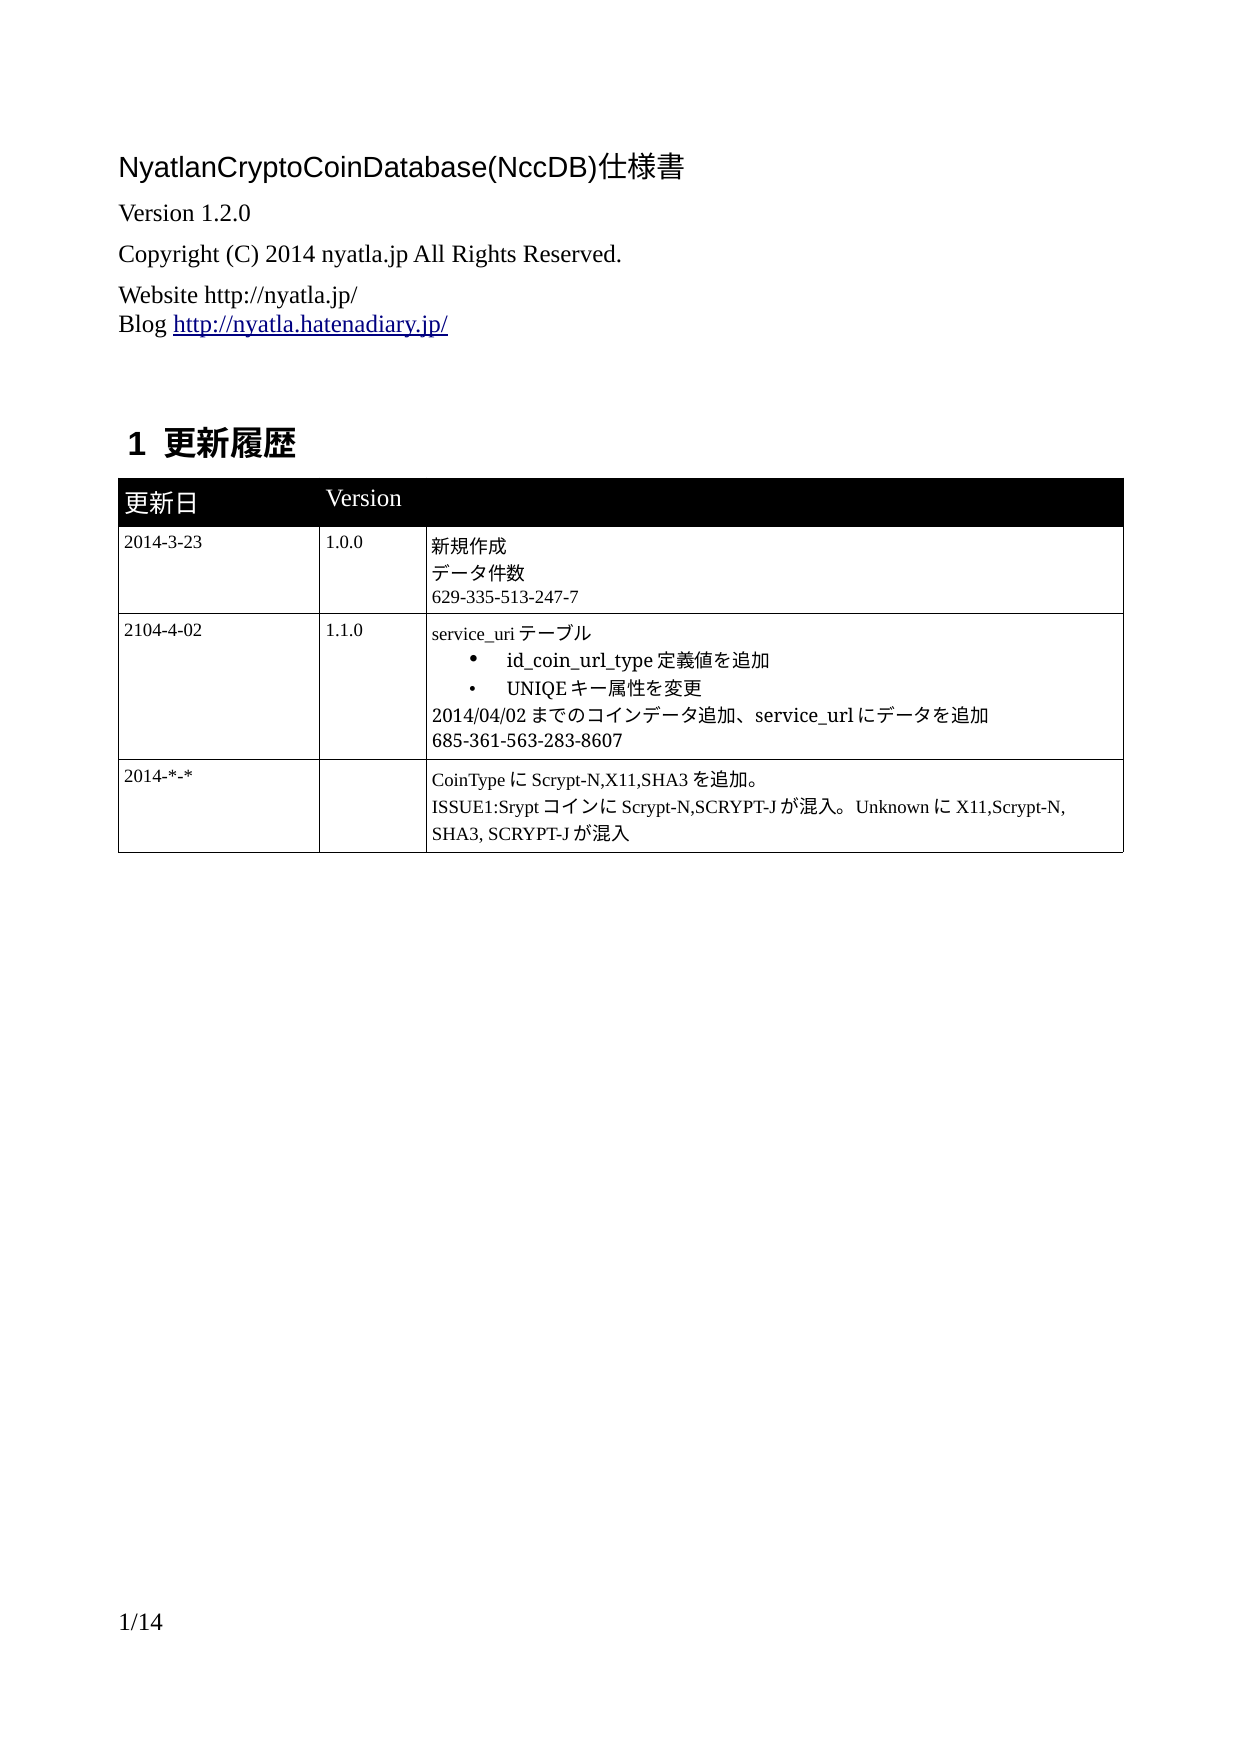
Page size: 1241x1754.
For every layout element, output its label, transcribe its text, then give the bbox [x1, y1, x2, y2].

table_header [427, 479, 1123, 526]
table_cell 2014-*-* [119, 760, 319, 852]
table_cell CoinTypeにScrypt-N,X11,SHA3を追加。 ISSUE1:SryptコインにScrypt-N,SCRYPT-Jが混入。UnknownにX11,Scrypt-N, SHA3, SCRYPT-Jが混入 [427, 760, 1123, 852]
table_cell 新規作成 データ件数 629-335-513-247-7 [427, 527, 1123, 613]
text Website http://nyatla.jp/ Blog http://nyatla.hatenadiary.jp/ [118, 280, 1122, 338]
table_header Version [320, 479, 426, 526]
subtitle NyatlanCryptoCoinDatabase(NccDB)仕様書 [118, 143, 1122, 185]
table_cell 1.1.0 [320, 614, 426, 759]
table_cell service_uriテーブル id_coin_url_type定義値を追加 UNIQEキー属性を変更 2014/04/02までのコインデータ追加、service_urlにデータを追加 685-361-563-283-8607 [427, 614, 1123, 759]
table_cell 2014-3-23 [119, 527, 319, 613]
table_cell [320, 760, 426, 852]
table_header 更新日 [119, 479, 319, 526]
text Copyright (C) 2014 nyatla.jp All Rights Reserved. [118, 239, 1122, 268]
table_cell 1.0.0 [320, 527, 426, 613]
text Version 1.2.0 [118, 198, 1122, 227]
table_cell 2104-4-02 [119, 614, 319, 759]
subtitle 更新履歴 [118, 417, 1122, 465]
